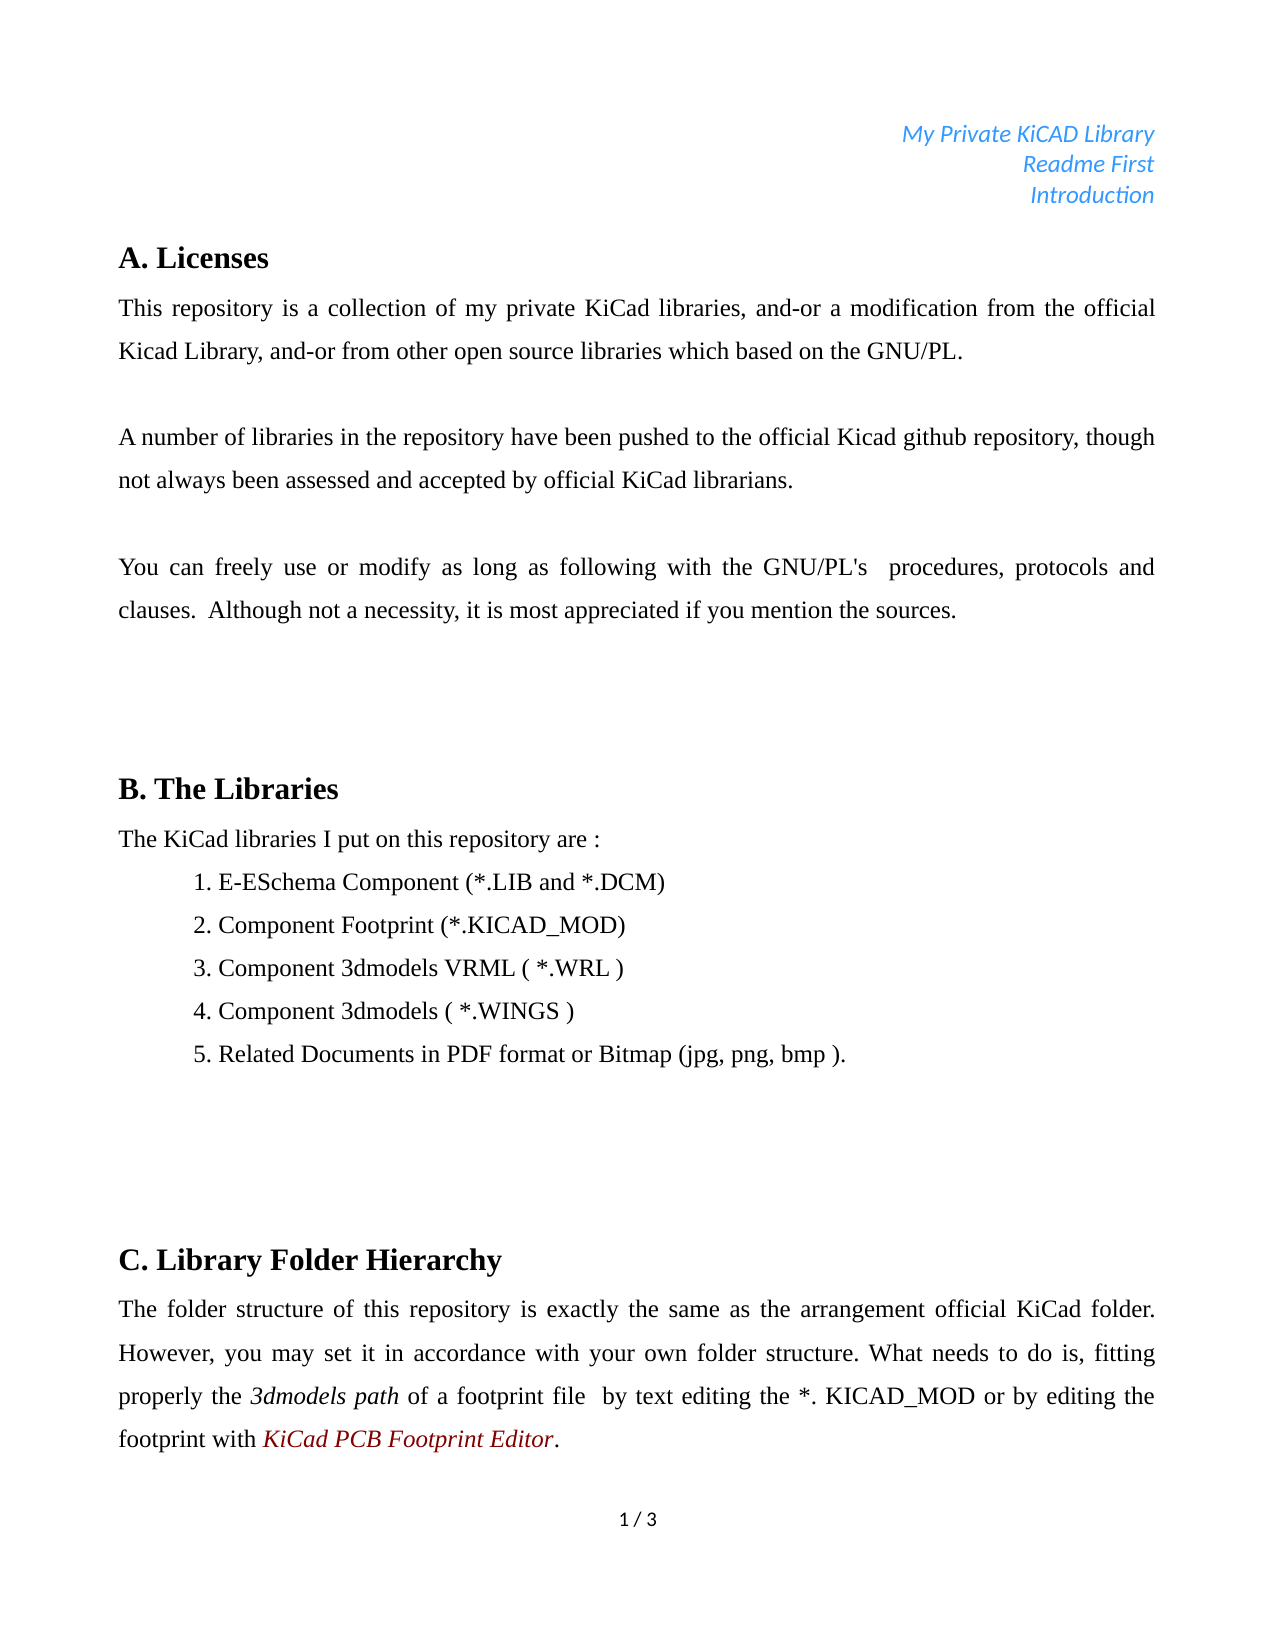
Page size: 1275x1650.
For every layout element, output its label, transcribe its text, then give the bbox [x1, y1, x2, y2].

text The KiCad libraries I put on this repository are : [118, 824, 1157, 853]
text 1. E-ESchema Component (*.LIB and *.DCM) [193, 867, 1157, 896]
text 5. Related Documents in PDF format or Bitmap (jpg, png, bmp ). [193, 1039, 1157, 1068]
text You can freely use or modify as long as following with the GNU/PL's procedures, protocols and clauses. Although not a necessity, it is most appreciated if you mention the sources. [118, 552, 1157, 624]
text The folder structure of this repository is exactly the same as the arrangement official KiCad folder. However, you may set it in accordance with your own folder structure. What needs to do is, fitting properly the 3dmodels path of a footprint file by text editing the *. KICAD_MOD or by editing the footprint with KiCad PCB Footprint Editor. [118, 1294, 1157, 1453]
text A number of libraries in the repository have been pushed to the official Kicad github repository, though not always been assessed and accepted by official KiCad librarians. [118, 422, 1157, 494]
text B. The Libraries [118, 770, 1157, 806]
text 3. Component 3dmodels VRML ( *.WRL ) [193, 953, 1157, 982]
text 2. Component Footprint (*.KICAD_MOD) [193, 910, 1157, 939]
text A. Licenses [118, 239, 1157, 275]
text This repository is a collection of my private KiCad libraries, and-or a modification from the official Kicad Library, and-or from other open source libraries which based on the GNU/PL. [118, 293, 1157, 365]
text 4. Component 3dmodels ( *.WINGS ) [193, 996, 1157, 1025]
text C. Library Folder Hierarchy [118, 1241, 1157, 1277]
